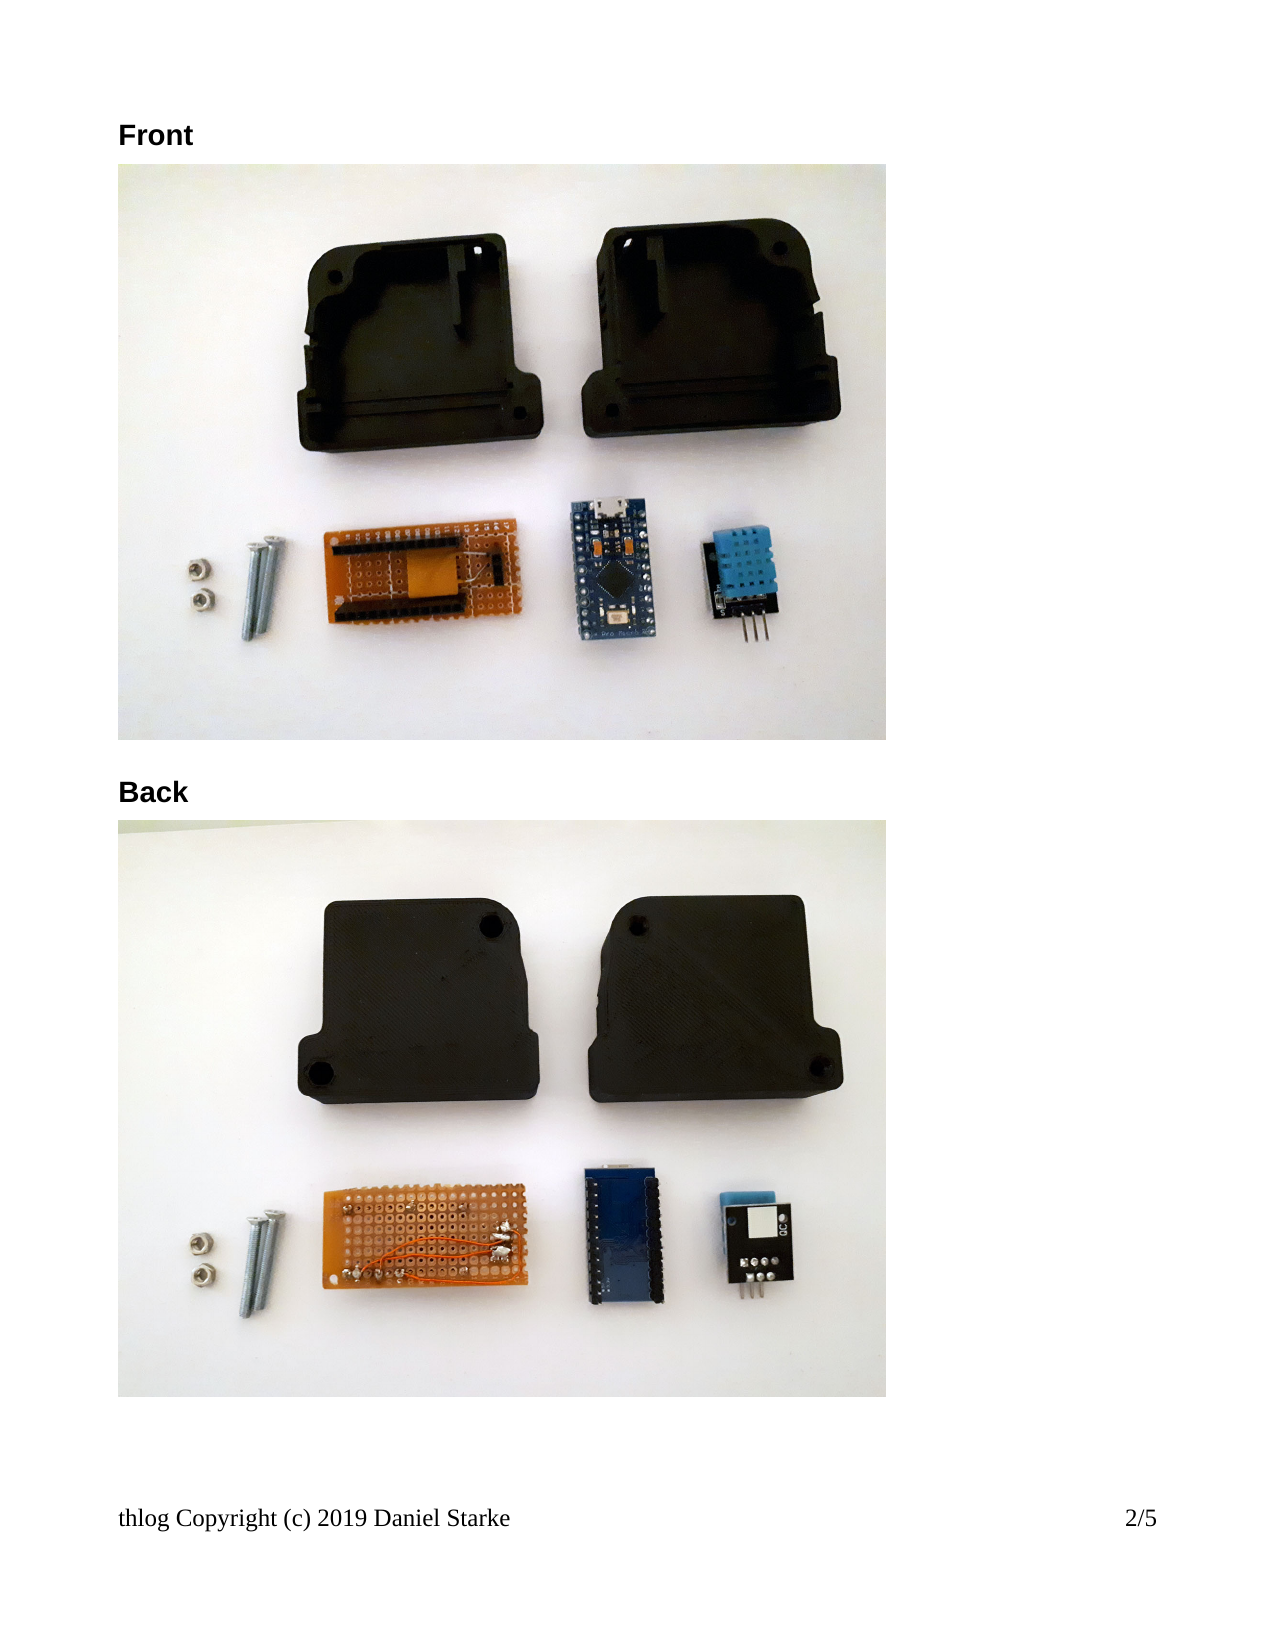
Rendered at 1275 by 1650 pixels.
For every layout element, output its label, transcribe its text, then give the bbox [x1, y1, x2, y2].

picture [118, 820, 886, 1397]
subtitle Back [118, 774, 1157, 808]
subtitle Front [118, 118, 1157, 152]
picture [118, 164, 886, 740]
